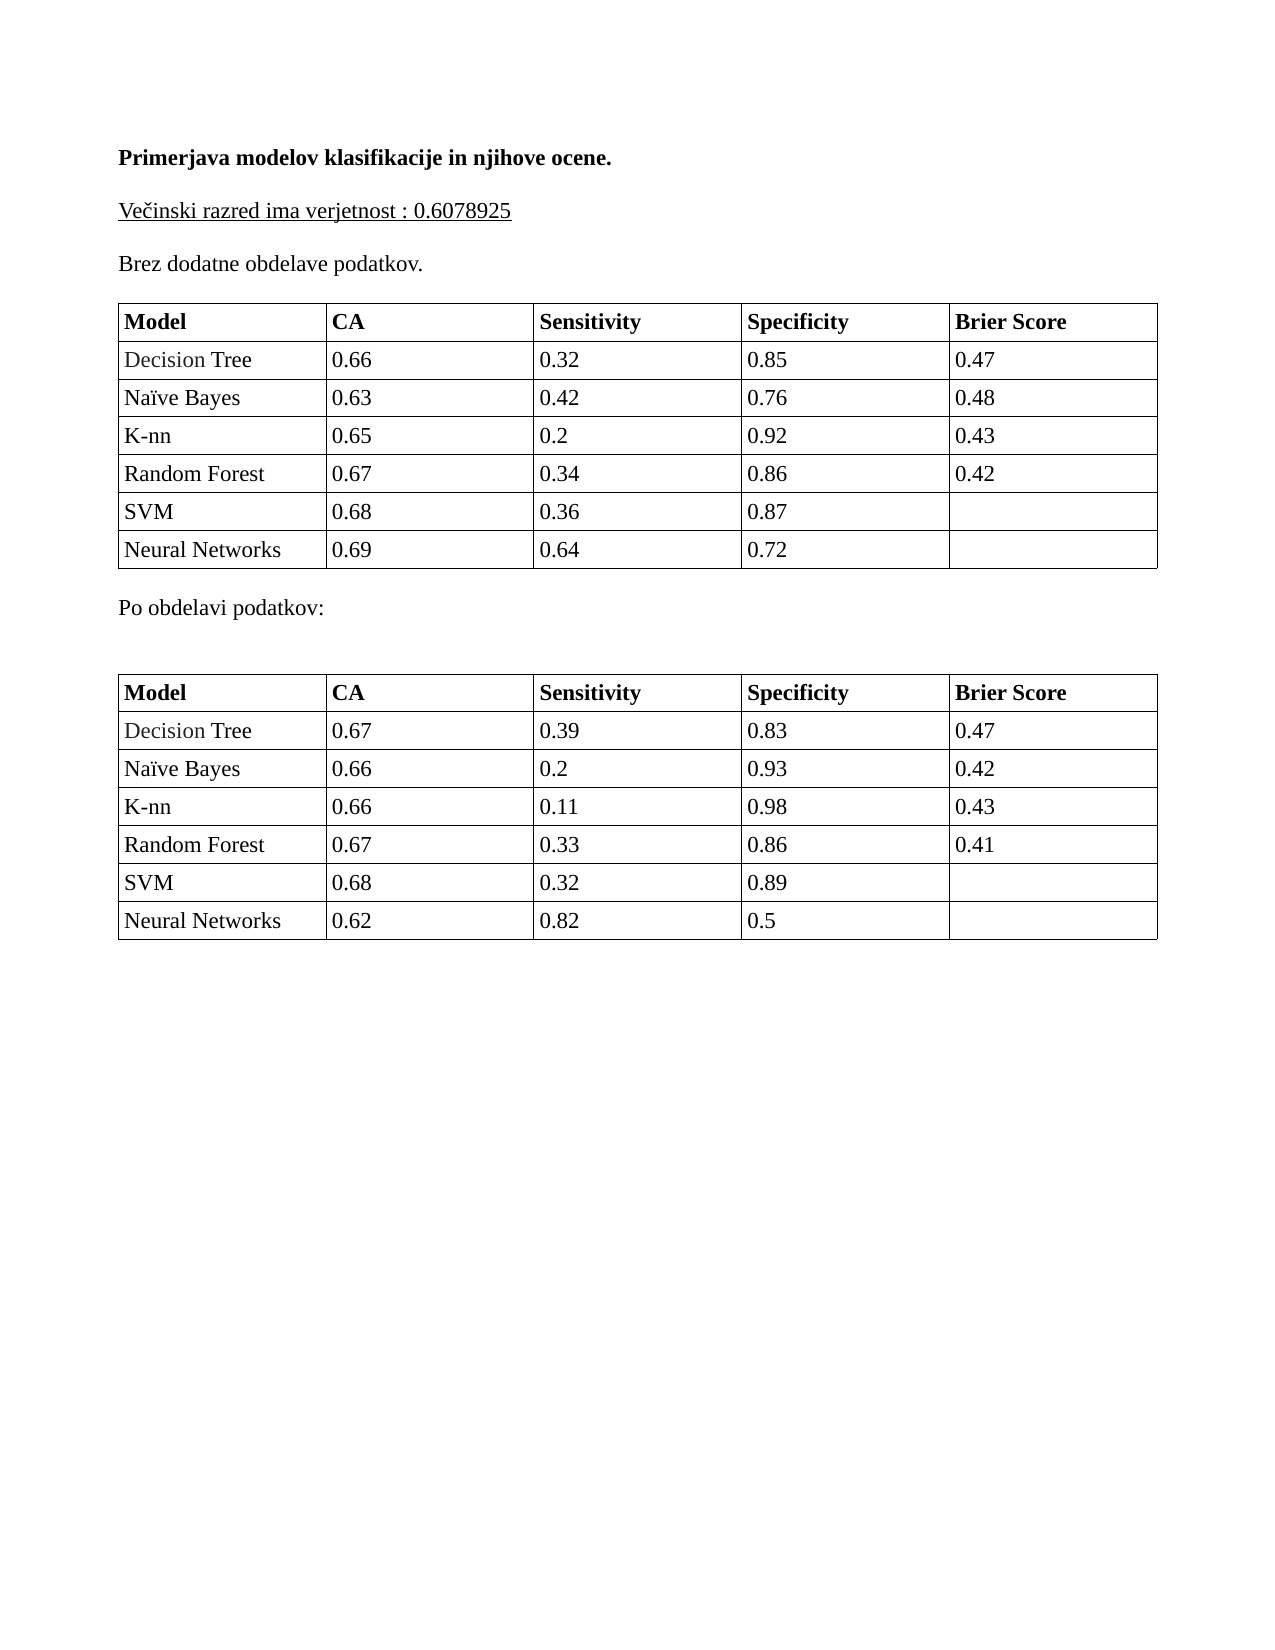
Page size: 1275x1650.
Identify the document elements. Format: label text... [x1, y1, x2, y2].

table_cell 0.36 [534, 493, 741, 530]
table_cell 0.66 [327, 750, 533, 787]
table_header Brier Score [950, 675, 1157, 711]
table_header Brier Score [950, 304, 1157, 341]
table_cell Naïve Bayes [119, 380, 326, 416]
table_cell 0.63 [327, 380, 533, 416]
table_header Specificity [742, 675, 949, 711]
table_cell 0.69 [327, 531, 533, 568]
table_cell 0.85 [742, 342, 949, 378]
table_cell Neural Networks [119, 902, 326, 939]
table_cell 0.82 [534, 902, 741, 939]
table_cell 0.66 [327, 342, 533, 378]
table_cell 0.2 [534, 417, 741, 454]
table_cell 0.87 [742, 493, 949, 530]
table_cell [950, 493, 1157, 530]
table_cell 0.47 [950, 342, 1157, 378]
table_header CA [327, 304, 533, 341]
table_cell 0.5 [742, 902, 949, 939]
table_cell 0.64 [534, 531, 741, 568]
table_cell 0.42 [534, 380, 741, 416]
table_cell Decision Tree [119, 712, 326, 749]
table_cell 0.86 [742, 455, 949, 492]
text Večinski razred ima verjetnost : 0.6078925 [118, 197, 1157, 223]
table_cell 0.48 [950, 380, 1157, 416]
table_cell [950, 864, 1157, 901]
table_cell Decision Tree [119, 342, 326, 378]
table_cell 0.42 [950, 455, 1157, 492]
table_cell Random Forest [119, 455, 326, 492]
table_cell 0.83 [742, 712, 949, 749]
table_cell 0.72 [742, 531, 949, 568]
table_cell 0.68 [327, 493, 533, 530]
table_cell 0.66 [327, 788, 533, 825]
table_header Sensitivity [534, 675, 741, 711]
table_cell 0.68 [327, 864, 533, 901]
text Brez dodatne obdelave podatkov. [118, 250, 1157, 276]
table_cell Neural Networks [119, 531, 326, 568]
table_cell 0.42 [950, 750, 1157, 787]
table_cell 0.34 [534, 455, 741, 492]
table_cell 0.65 [327, 417, 533, 454]
table_cell 0.76 [742, 380, 949, 416]
table_cell 0.11 [534, 788, 741, 825]
table_cell 0.43 [950, 788, 1157, 825]
table_cell 0.67 [327, 826, 533, 863]
table_cell 0.67 [327, 455, 533, 492]
table_header Model [119, 304, 326, 341]
table_cell 0.47 [950, 712, 1157, 749]
table_header Sensitivity [534, 304, 741, 341]
table_cell 0.86 [742, 826, 949, 863]
table_header Model [119, 675, 326, 711]
table_cell SVM [119, 493, 326, 530]
table_cell 0.39 [534, 712, 741, 749]
table_cell 0.43 [950, 417, 1157, 454]
text Po obdelavi podatkov: [118, 594, 1157, 621]
table_cell 0.93 [742, 750, 949, 787]
table_cell 0.33 [534, 826, 741, 863]
table_cell K-nn [119, 788, 326, 825]
table_header CA [327, 675, 533, 711]
table_cell SVM [119, 864, 326, 901]
table_cell 0.62 [327, 902, 533, 939]
table_cell 0.67 [327, 712, 533, 749]
table_cell [950, 531, 1157, 568]
table_cell Random Forest [119, 826, 326, 863]
table_cell K-nn [119, 417, 326, 454]
table_cell 0.32 [534, 342, 741, 378]
table_cell 0.98 [742, 788, 949, 825]
table_cell 0.32 [534, 864, 741, 901]
table_cell 0.89 [742, 864, 949, 901]
table_cell 0.41 [950, 826, 1157, 863]
table_cell 0.2 [534, 750, 741, 787]
text Primerjava modelov klasifikacije in njihove ocene. [118, 144, 1157, 171]
table_header Specificity [742, 304, 949, 341]
table_cell [950, 902, 1157, 939]
table_cell Naïve Bayes [119, 750, 326, 787]
table_cell 0.92 [742, 417, 949, 454]
